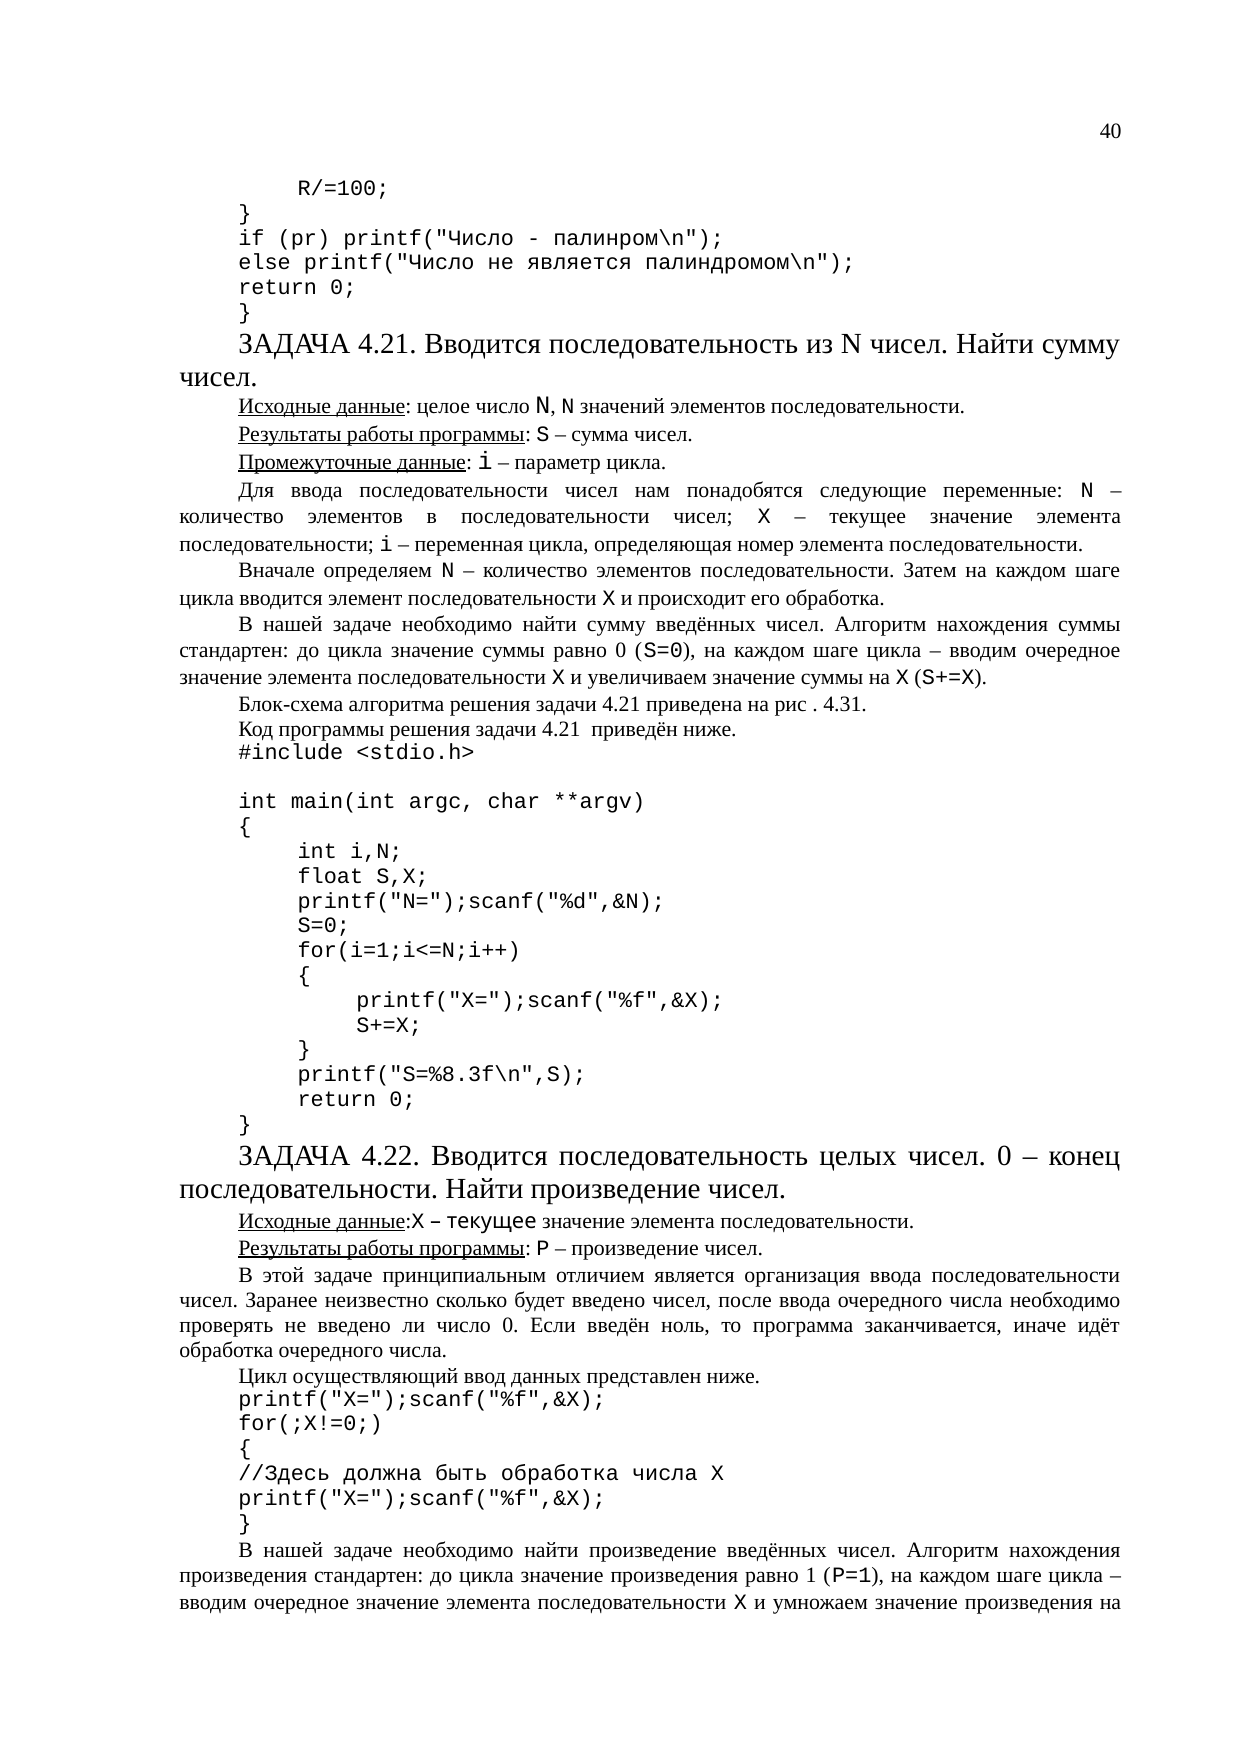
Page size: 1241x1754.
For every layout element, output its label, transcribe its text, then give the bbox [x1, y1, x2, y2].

text { [238, 815, 1121, 840]
text } [238, 301, 1121, 326]
text printf("X=");scanf("%f",&X); [238, 1487, 1121, 1512]
text В этой задаче принципиальным отличием является организация ввода последовательности чисел. Заранее неизвестно сколько будет введено чисел, после ввода очередного числа необходимо проверять не введено ли число 0. Если введён ноль, то программа заканчивается, иначе идёт обработка очередного числа. [179, 1262, 1121, 1363]
text Блок-схема алгоритма решения задачи 4.21 приведена на рис . 4.31. [179, 691, 1121, 716]
text Цикл осуществляющий ввод данных представлен ниже. [179, 1363, 1121, 1388]
text Исходные данные:X – текущее значение элемента последовательности. [179, 1205, 1121, 1235]
text else printf("Число не является палиндромом\n"); [238, 251, 1121, 276]
text В нашей задаче необходимо найти сумму введённых чисел. Алгоритм нахождения суммы стандартен: до цикла значение суммы равно 0 (S=0), на каждом шаге цикла – вводим очередное значение элемента последовательности X и увеличиваем значение суммы на X (S+=X). [179, 611, 1121, 691]
text for(;X!=0;) [238, 1413, 1121, 1437]
text printf("X=");scanf("%f",&X); [238, 1388, 1121, 1413]
text } [238, 1113, 1121, 1138]
text for(i=1;i<=N;i++) [238, 939, 1121, 964]
text В нашей задаче необходимо найти произведение введённых чисел. Алгоритм нахождения произведения стандартен: до цикла значение произведения равно 1 (P=1), на каждом шаге цикла – вводим очередное значение элемента последовательности X и умножаем значение произведения на [179, 1537, 1121, 1616]
text ЗАДАЧА 4.22. Вводится последовательность целых чисел. 0 – конец последовательности. Найти произведение чисел. [179, 1138, 1121, 1205]
text printf("N=");scanf("%d",&N); [238, 890, 1121, 914]
text Исходные данные: целое число N, N значений элементов последовательности. [179, 393, 1121, 421]
text } [238, 1038, 1121, 1063]
text Результаты работы программы: S – сумма чисел. [179, 421, 1121, 448]
text printf("S=%8.3f\n",S); [238, 1063, 1121, 1088]
text return 0; [238, 276, 1121, 301]
text float S,X; [238, 865, 1121, 890]
text S=0; [238, 914, 1121, 939]
text #include <stdio.h> [238, 741, 1121, 766]
text { [238, 1437, 1121, 1462]
text } [238, 1512, 1121, 1537]
text Вначале определяем N – количество элементов последовательности. Затем на каждом шаге цикла вводится элемент последовательности X и происходит его обработка. [179, 557, 1121, 611]
text R/=100; [238, 177, 1121, 202]
text if (pr) printf("Число - палинром\n"); [238, 227, 1121, 251]
text Код программы решения задачи 4.21 приведён ниже. [179, 716, 1121, 741]
text Результаты работы программы: P – произведение чисел. [179, 1235, 1121, 1262]
text printf("X=");scanf("%f",&X); [238, 989, 1121, 1014]
text return 0; [238, 1088, 1121, 1113]
text int main(int argc, char **argv) [238, 791, 1121, 815]
text S+=X; [238, 1014, 1121, 1038]
text { [238, 964, 1121, 989]
text ЗАДАЧА 4.21. Вводится последовательность из N чисел. Найти сумму чисел. [179, 326, 1121, 393]
text Для ввода последовательности чисел нам понадобятся следующие переменные: N – количество элементов в последовательности чисел; X – текущее значение элемента последовательности; i – переменная цикла, определяющая номер элемента последовательности. [179, 477, 1121, 557]
text } [238, 202, 1121, 227]
text Промежуточные данные: i – параметр цикла. [179, 448, 1121, 477]
text int i,N; [238, 840, 1121, 865]
text //Здесь должна быть обработка числа X [238, 1462, 1121, 1487]
